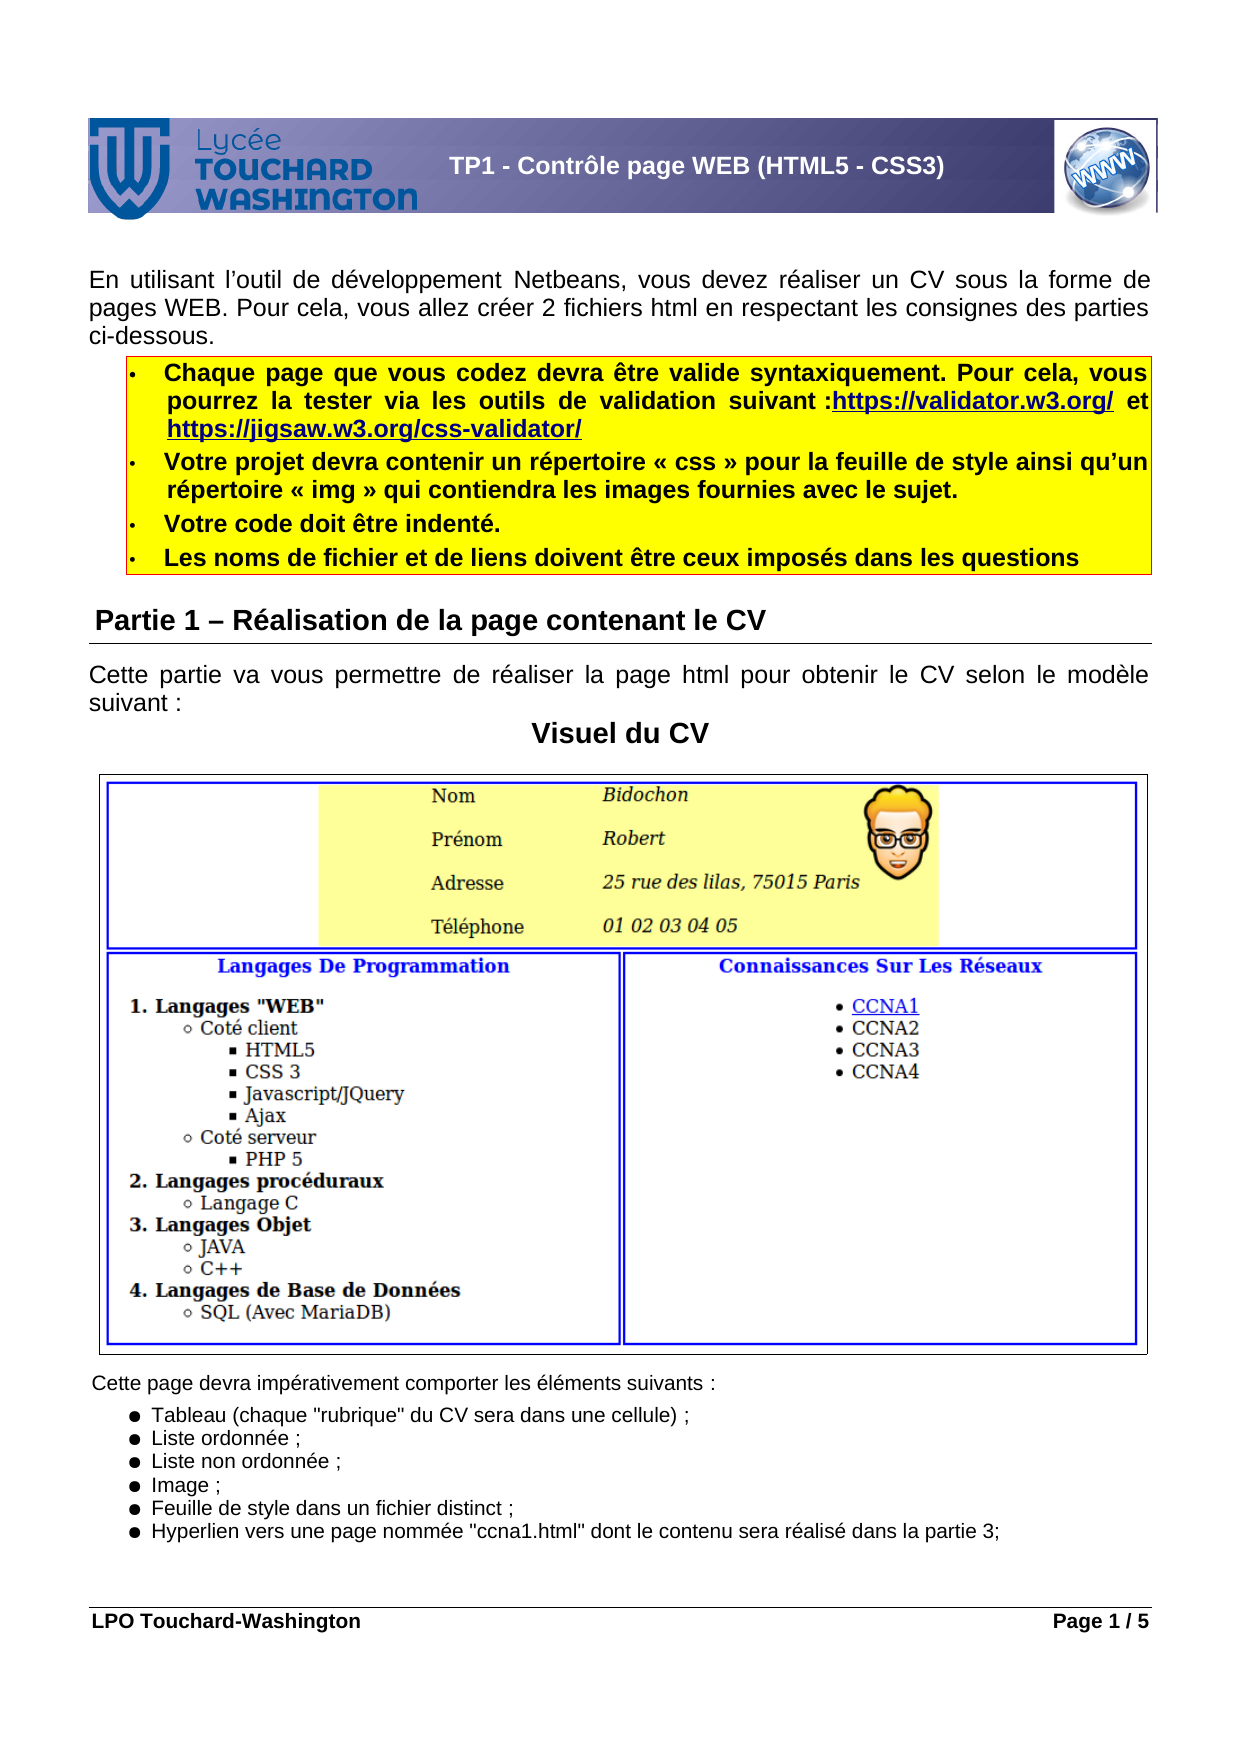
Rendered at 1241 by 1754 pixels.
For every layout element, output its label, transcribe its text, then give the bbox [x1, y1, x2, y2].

list Hyperlien vers une page nommée "ccna1.html" dont le contenu sera réalisé dans la partie 3; [127, 1520, 1152, 1543]
list Les noms de fichier et de liens doivent être ceux imposés dans les questions [127, 541, 1151, 574]
text Cette page devra impérativement comporter les éléments suivants : [88, 755, 1152, 1398]
picture [101, 776, 1144, 1351]
text Partie 1 – Réalisation de la page contenant le CV [88, 598, 1152, 643]
list Feuille de style dans un fichier distinct ; [127, 1496, 1152, 1520]
picture [90, 118, 417, 220]
picture [1054, 120, 1157, 217]
list Chaque page que vous codez devra être valide syntaxiquement. Pour cela, vous pourrez la tester via les outils de validation suivant :https://validator.w3.org/ et https://jigsaw.w3.org/css-validator/ [127, 357, 1151, 442]
text Cette partie va vous permettre de réaliser la page html pour obtenir le CV selon le modèle suivant : [88, 661, 1152, 717]
text En utilisant l’outil de développement Netbeans, vous devez réaliser un CV sous la forme de pages WEB. Pour cela, vous allez créer 2 fichiers html en respectant les consignes des parties ci-dessous. [88, 266, 1152, 350]
list Liste non ordonnée ; [127, 1450, 1152, 1473]
list Tableau (chaque "rubrique" du CV sera dans une cellule) ; [127, 1403, 1152, 1427]
list Votre code doit être indenté. [127, 507, 1151, 538]
list Liste ordonnée ; [127, 1427, 1152, 1450]
list Image ; [127, 1473, 1152, 1496]
list Votre projet devra contenir un répertoire « css » pour la feuille de style ainsi qu’un répertoire « img » qui contiendra les images fournies avec le sujet. [127, 445, 1151, 504]
text Visuel du CV [88, 717, 1152, 749]
